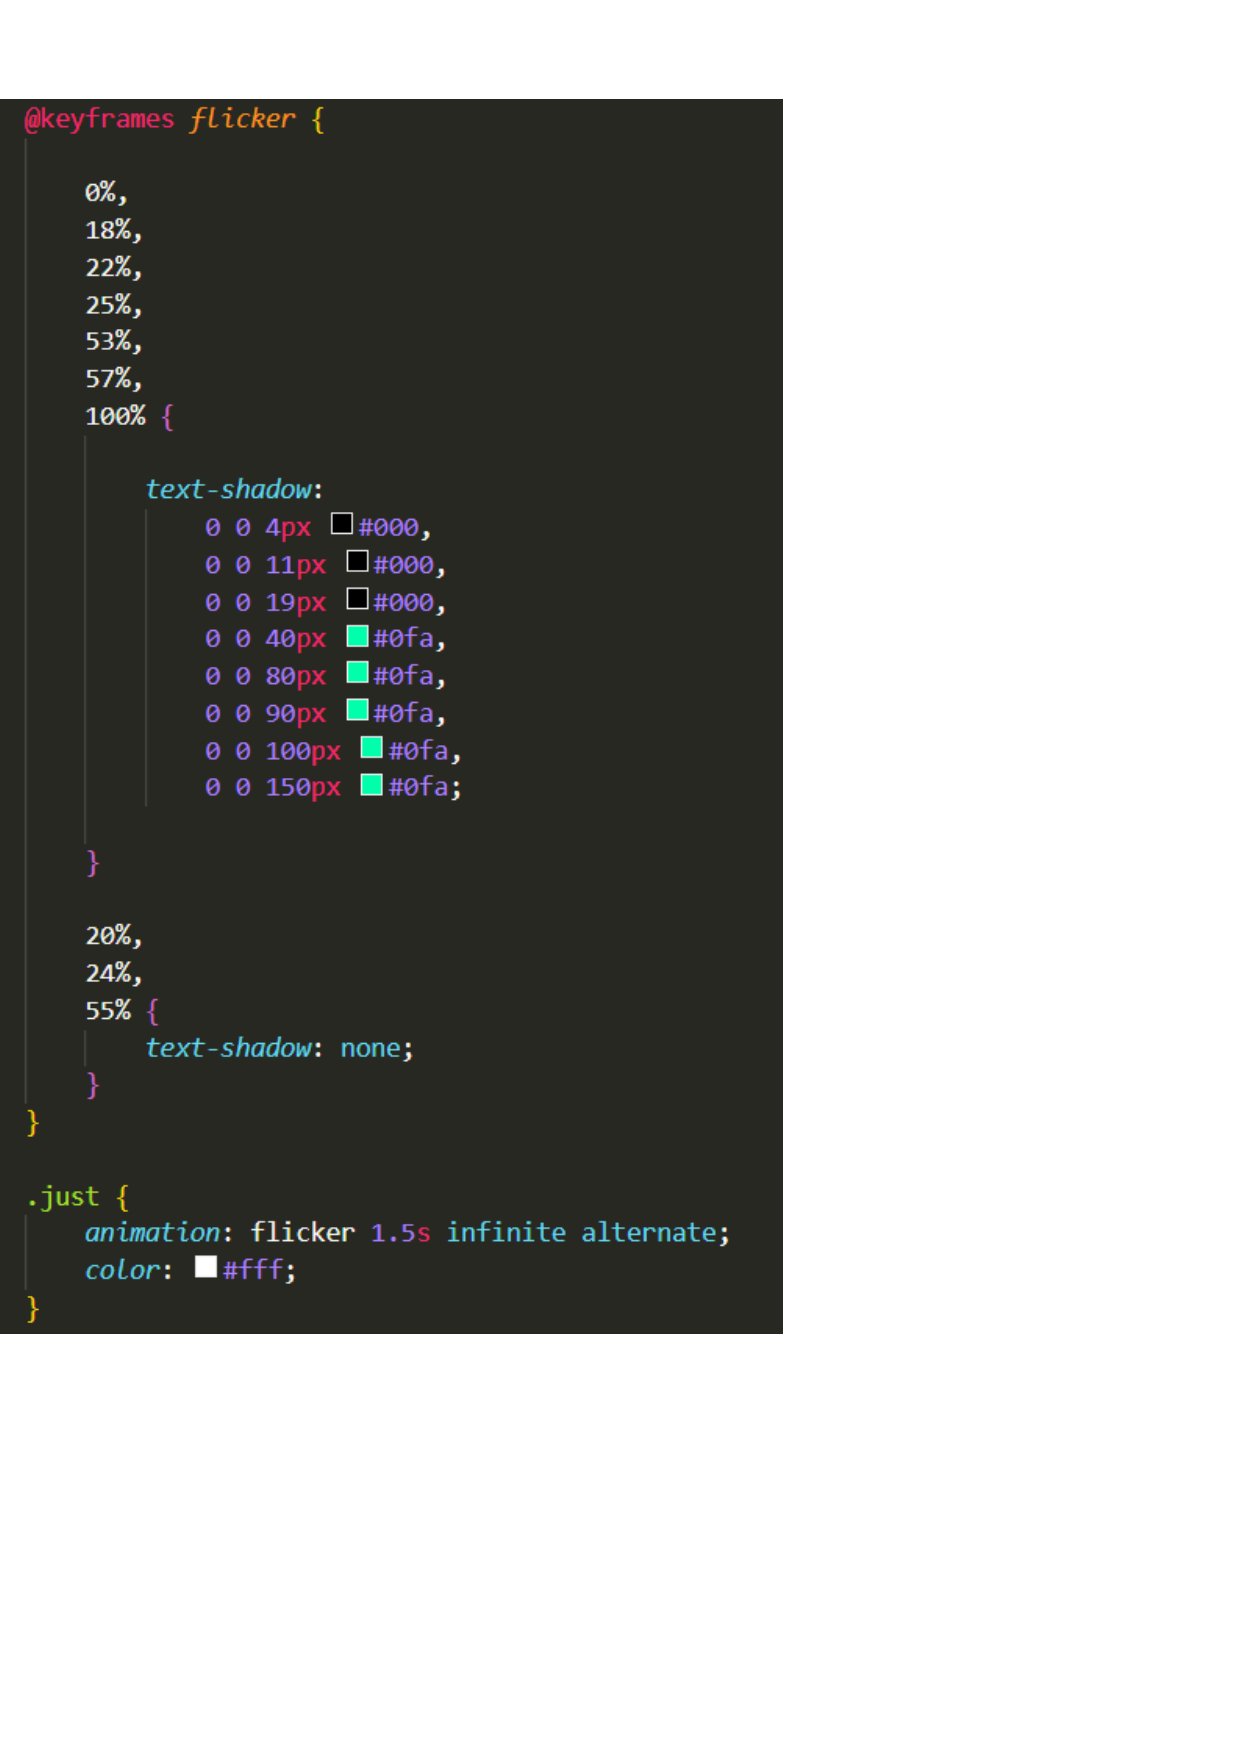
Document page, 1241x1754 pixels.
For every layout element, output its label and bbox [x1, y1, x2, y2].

picture [0, 99, 783, 1334]
